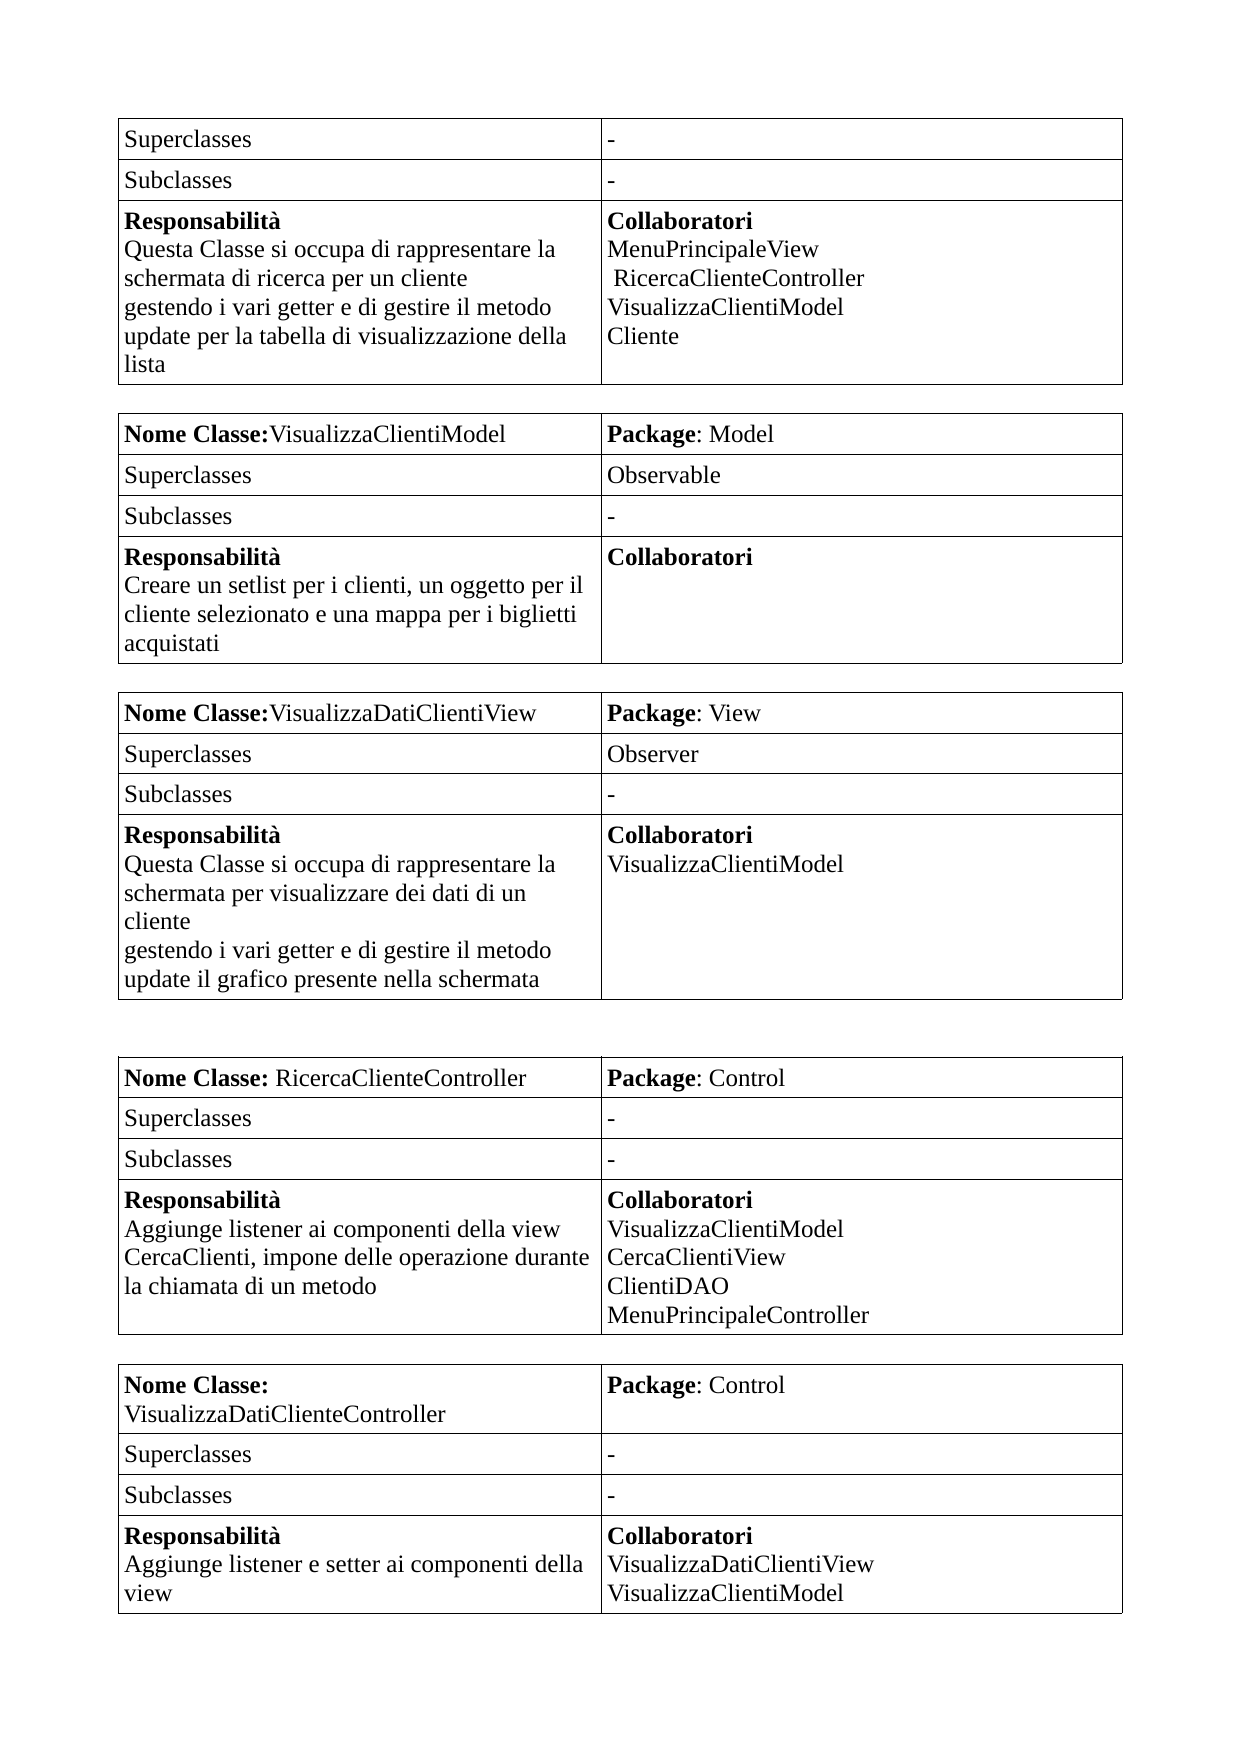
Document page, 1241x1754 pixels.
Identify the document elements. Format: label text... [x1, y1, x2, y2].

table_cell - [602, 1098, 1122, 1138]
table_header Package: Control [602, 1365, 1122, 1433]
table_header Nome Classe:VisualizzaClientiModel [119, 414, 601, 454]
table_header Nome Classe: VisualizzaDatiClienteController [119, 1365, 601, 1433]
table_cell Superclasses [119, 119, 601, 159]
table_cell Collaboratori [602, 537, 1122, 662]
table_cell Collaboratori VisualizzaClientiModel CercaClientiView ClientiDAO MenuPrincipaleController [602, 1180, 1122, 1334]
table_cell Superclasses [119, 455, 601, 495]
table_cell Responsabilità Creare un setlist per i clienti, un oggetto per il cliente selezionato e una mappa per i biglietti acquistati [119, 537, 601, 662]
table_header Nome Classe: RicercaClienteController [119, 1058, 601, 1097]
table_cell - [602, 119, 1122, 159]
table_cell Superclasses [119, 734, 601, 773]
table_cell - [602, 160, 1122, 199]
table_header Package: Control [602, 1058, 1122, 1097]
table_cell - [602, 1139, 1122, 1179]
table_cell - [602, 496, 1122, 536]
table_header Package: View [602, 693, 1122, 732]
table_cell Responsabilità Questa Classe si occupa di rappresentare la schermata per visualizzare dei dati di un cliente gestendo i vari getter e di gestire il metodo update il grafico presente nella schermata [119, 815, 601, 998]
table_cell Subclasses [119, 1475, 601, 1514]
table_cell Observer [602, 734, 1122, 773]
table_cell Subclasses [119, 1139, 601, 1179]
table_cell Collaboratori VisualizzaDatiClientiView VisualizzaClientiModel [602, 1516, 1122, 1613]
table_cell Responsabilità Questa Classe si occupa di rappresentare la schermata di ricerca per un cliente gestendo i vari getter e di gestire il metodo update per la tabella di visualizzazione della lista [119, 201, 601, 384]
table_cell Subclasses [119, 774, 601, 814]
table_cell - [602, 1475, 1122, 1514]
table_cell Responsabilità Aggiunge listener e setter ai componenti della view [119, 1516, 601, 1613]
table_cell - [602, 1434, 1122, 1474]
table_cell Collaboratori VisualizzaClientiModel [602, 815, 1122, 998]
table_cell Superclasses [119, 1098, 601, 1138]
table_cell Collaboratori MenuPrincipaleView RicercaClienteController VisualizzaClientiModel Cliente [602, 201, 1122, 384]
table_cell Subclasses [119, 496, 601, 536]
table_cell Subclasses [119, 160, 601, 199]
table_cell Responsabilità Aggiunge listener ai componenti della view CercaClienti, impone delle operazione durante la chiamata di un metodo [119, 1180, 601, 1334]
table_header Package: Model [602, 414, 1122, 454]
table_cell Observable [602, 455, 1122, 495]
table_header Nome Classe:VisualizzaDatiClientiView [119, 693, 601, 732]
table_cell Superclasses [119, 1434, 601, 1474]
table_cell - [602, 774, 1122, 814]
